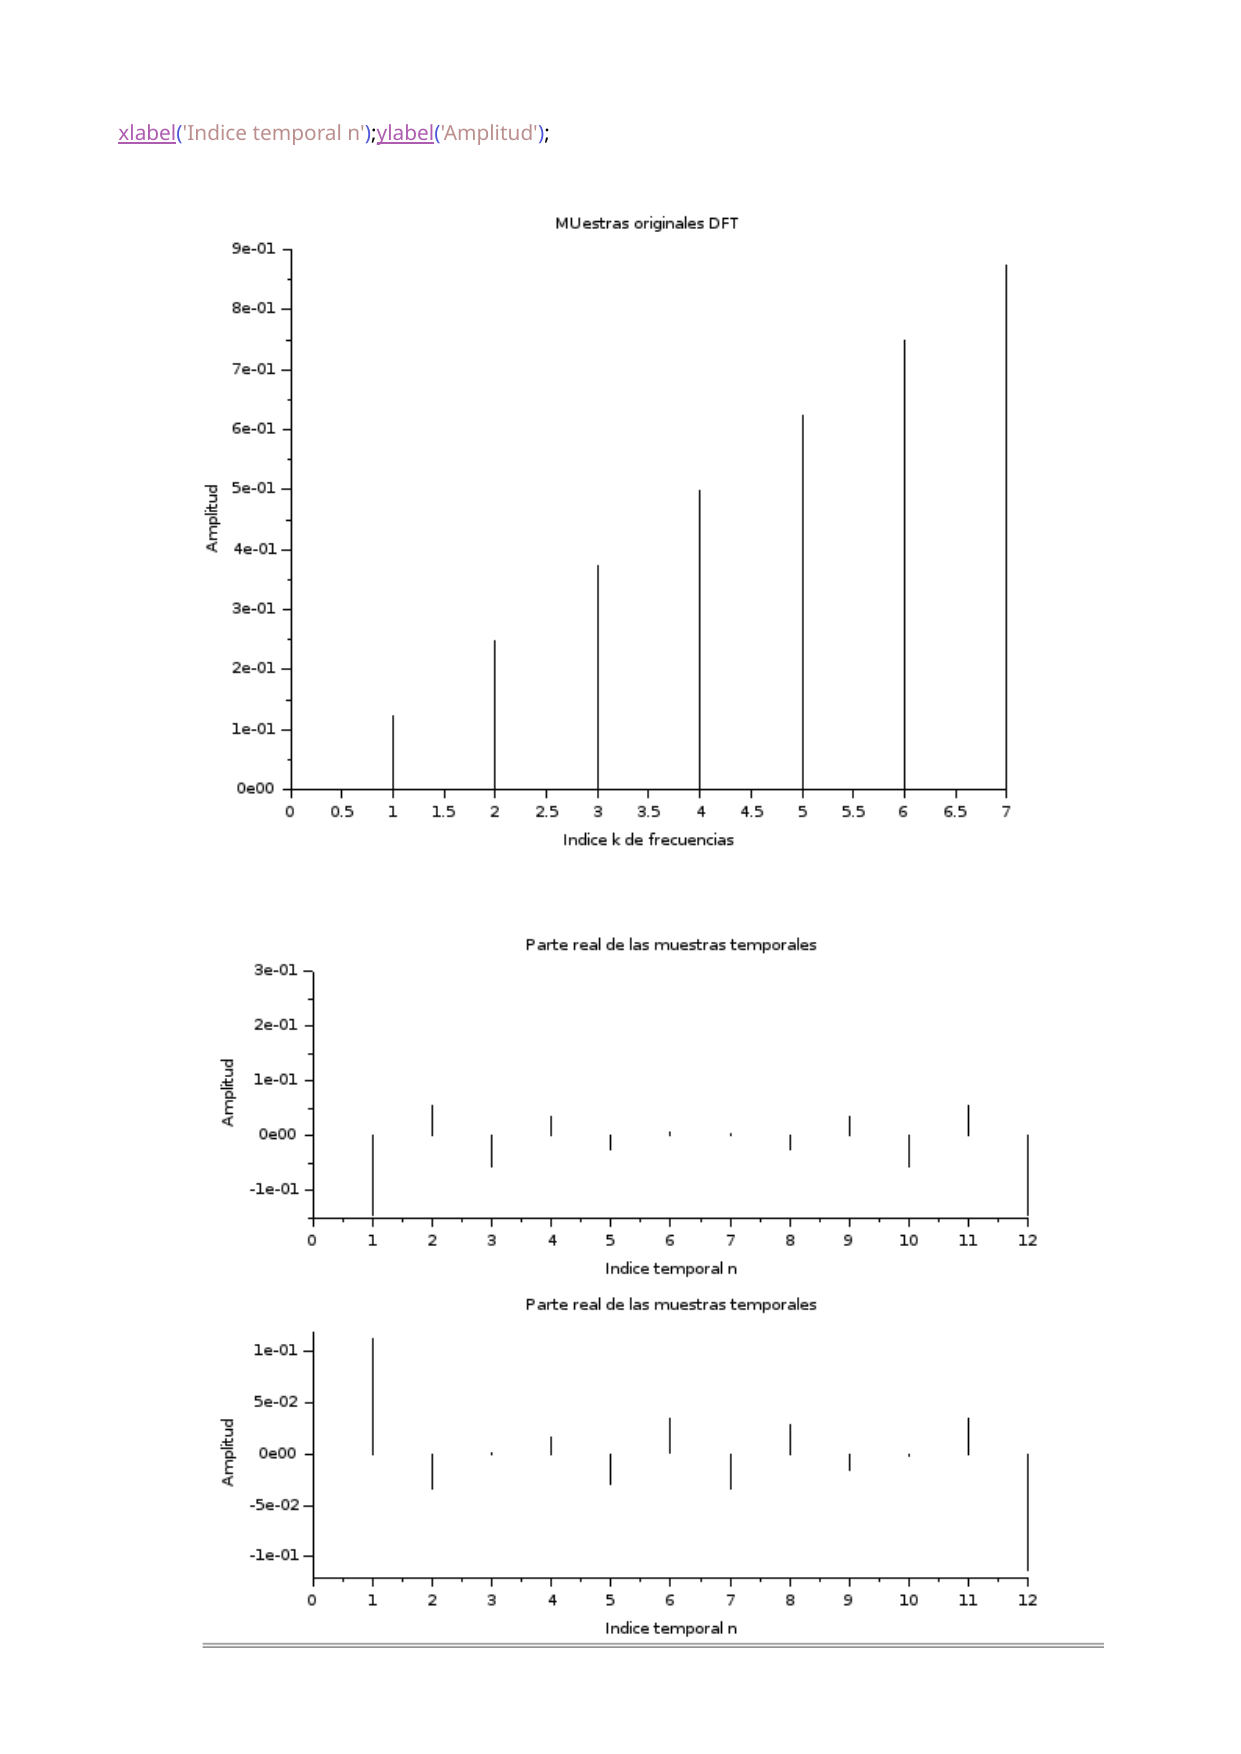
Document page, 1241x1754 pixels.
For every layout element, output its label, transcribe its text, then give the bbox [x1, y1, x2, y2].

picture [183, 171, 1084, 872]
text xlabel('Indice temporal n');ylabel('Amplitud'); [118, 118, 1122, 147]
picture [202, 930, 1104, 1648]
